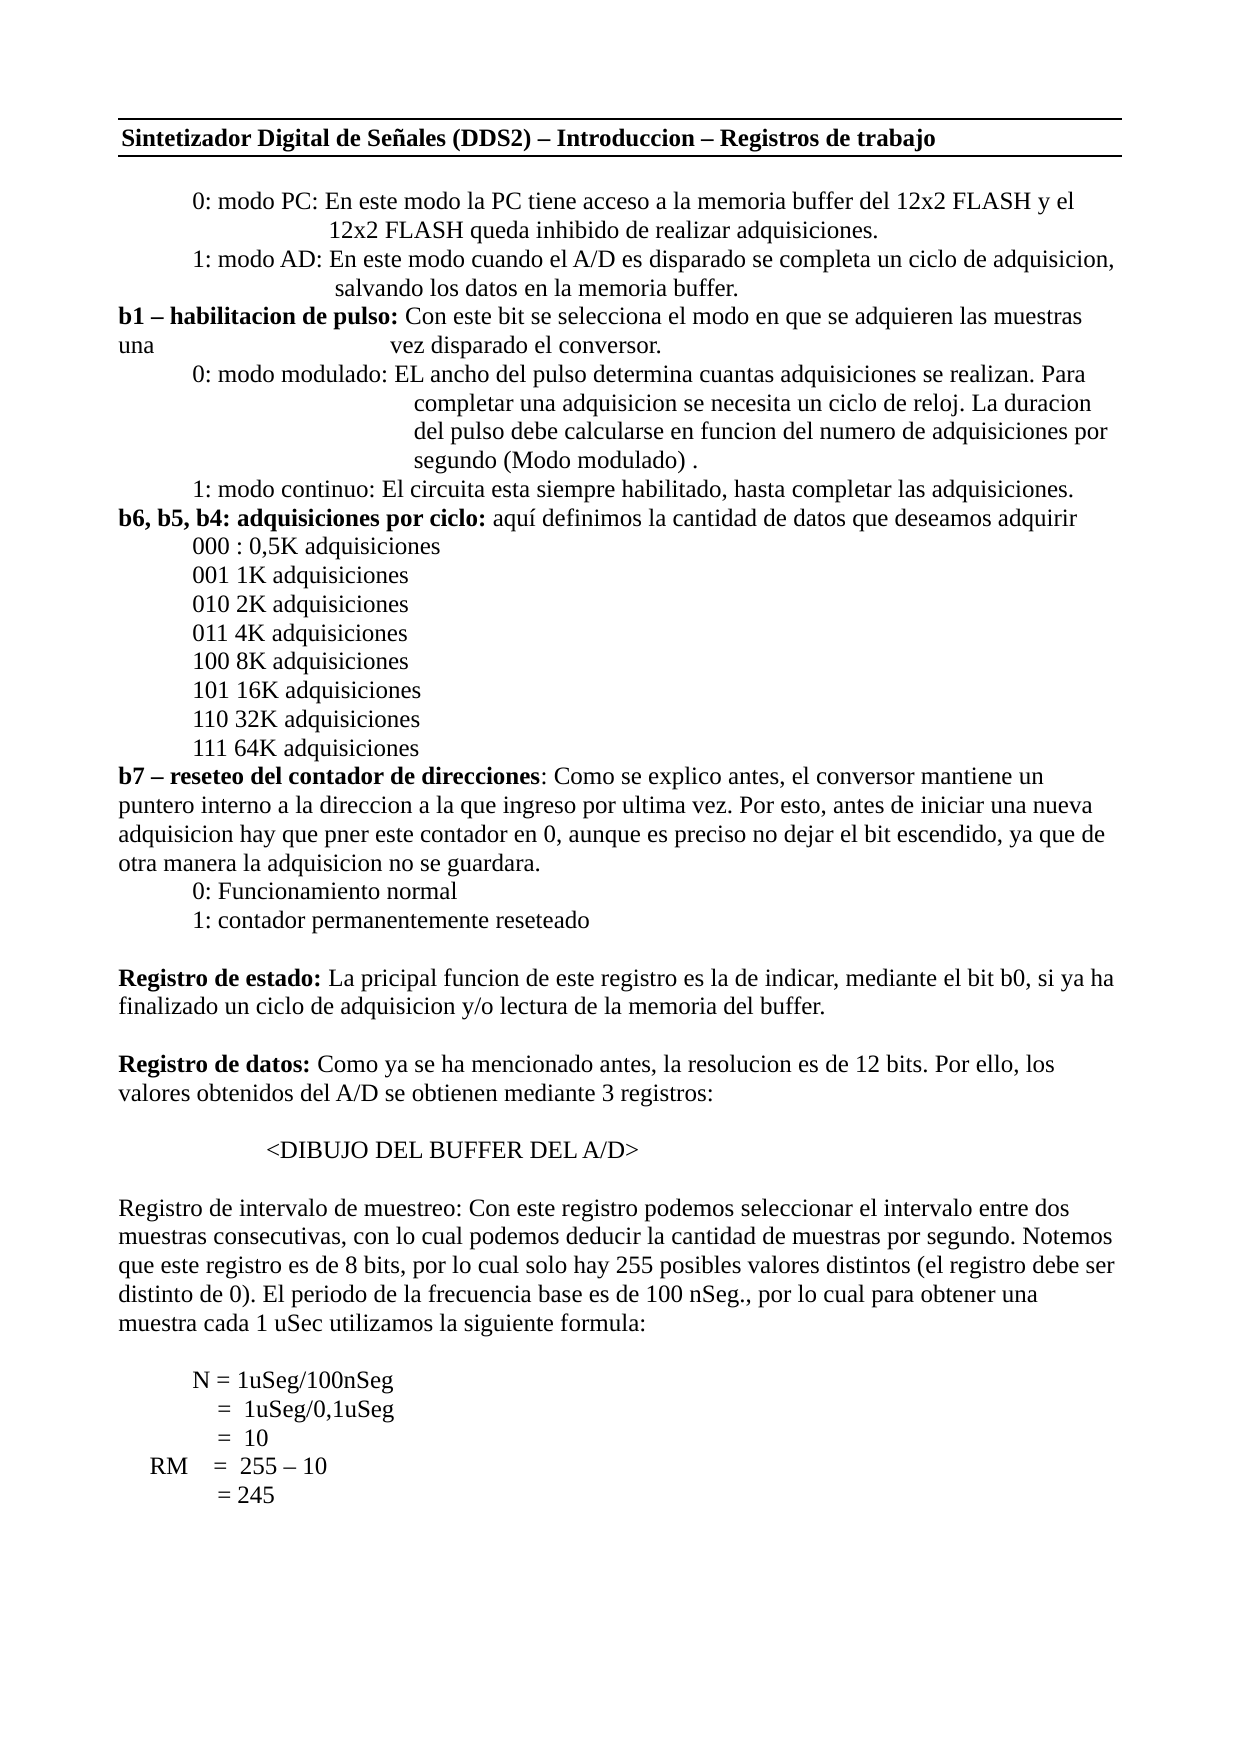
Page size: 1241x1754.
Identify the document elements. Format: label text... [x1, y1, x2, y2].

text = 1uSeg/0,1uSeg [118, 1394, 1122, 1423]
text Registro de intervalo de muestreo: Con este registro podemos seleccionar el intervalo entre dos muestras consecutivas, con lo cual podemos deducir la cantidad de muestras por segundo. Notemos que este registro es de 8 bits, por lo cual solo hay 255 posibles valores distintos (el registro debe ser distinto de 0). El periodo de la frecuencia base es de 100 nSeg., por lo cual para obtener una muestra cada 1 uSec utilizamos la siguiente formula: [118, 1193, 1122, 1336]
text = 10 [118, 1423, 1122, 1451]
text b7 – reseteo del contador de direcciones: Como se explico antes, el conversor mantiene un puntero interno a la direccion a la que ingreso por ultima vez. Por esto, antes de iniciar una nueva adquisicion hay que pner este contador en 0, aunque es preciso no dejar el bit escendido, ya que de otra manera la adquisicion no se guardara. [118, 761, 1122, 876]
text 001 1K adquisiciones [118, 560, 1122, 589]
text 0: modo modulado: EL ancho del pulso determina cuantas adquisiciones se realizan. Para completar una adquisicion se necesita un ciclo de reloj. La duracion del pulso debe calcularse en funcion del numero de adquisiciones por segundo (Modo modulado) . [118, 359, 1122, 474]
text Registro de estado: La pricipal funcion de este registro es la de indicar, mediante el bit b0, si ya ha finalizado un ciclo de adquisicion y/o lectura de la memoria del buffer. [118, 963, 1122, 1020]
text b6, b5, b4: adquisiciones por ciclo: aquí definimos la cantidad de datos que deseamos adquirir [118, 503, 1122, 531]
text 0: modo PC: En este modo la PC tiene acceso a la memoria buffer del 12x2 FLASH y el 12x2 FLASH queda inhibido de realizar adquisiciones. [118, 186, 1122, 244]
text Registro de datos: Como ya se ha mencionado antes, la resolucion es de 12 bits. Por ello, los valores obtenidos del A/D se obtienen mediante 3 registros: [118, 1049, 1122, 1106]
text 110 32K adquisiciones [118, 704, 1122, 733]
text RM = 255 – 10 [118, 1451, 1122, 1480]
text 011 4K adquisiciones [118, 618, 1122, 646]
text 100 8K adquisiciones [118, 646, 1122, 675]
text 1: contador permanentemente reseteado [118, 905, 1122, 934]
text 1: modo continuo: El circuita esta siempre habilitado, hasta completar las adquisiciones. [118, 474, 1122, 503]
text 000 : 0,5K adquisiciones [118, 531, 1122, 560]
text 010 2K adquisiciones [118, 589, 1122, 618]
text N = 1uSeg/100nSeg [118, 1365, 1122, 1394]
text b1 – habilitacion de pulso: Con este bit se selecciona el modo en que se adquieren las muestras una vez disparado el conversor. [118, 301, 1122, 359]
text = 245 [118, 1480, 1122, 1509]
text 0: Funcionamiento normal [118, 876, 1122, 905]
text 101 16K adquisiciones [118, 675, 1122, 704]
text 111 64K adquisiciones [118, 733, 1122, 761]
text <DIBUJO DEL BUFFER DEL A/D> [118, 1135, 1122, 1164]
text 1: modo AD: En este modo cuando el A/D es disparado se completa un ciclo de adquisicion, salvando los datos en la memoria buffer. [118, 244, 1122, 301]
